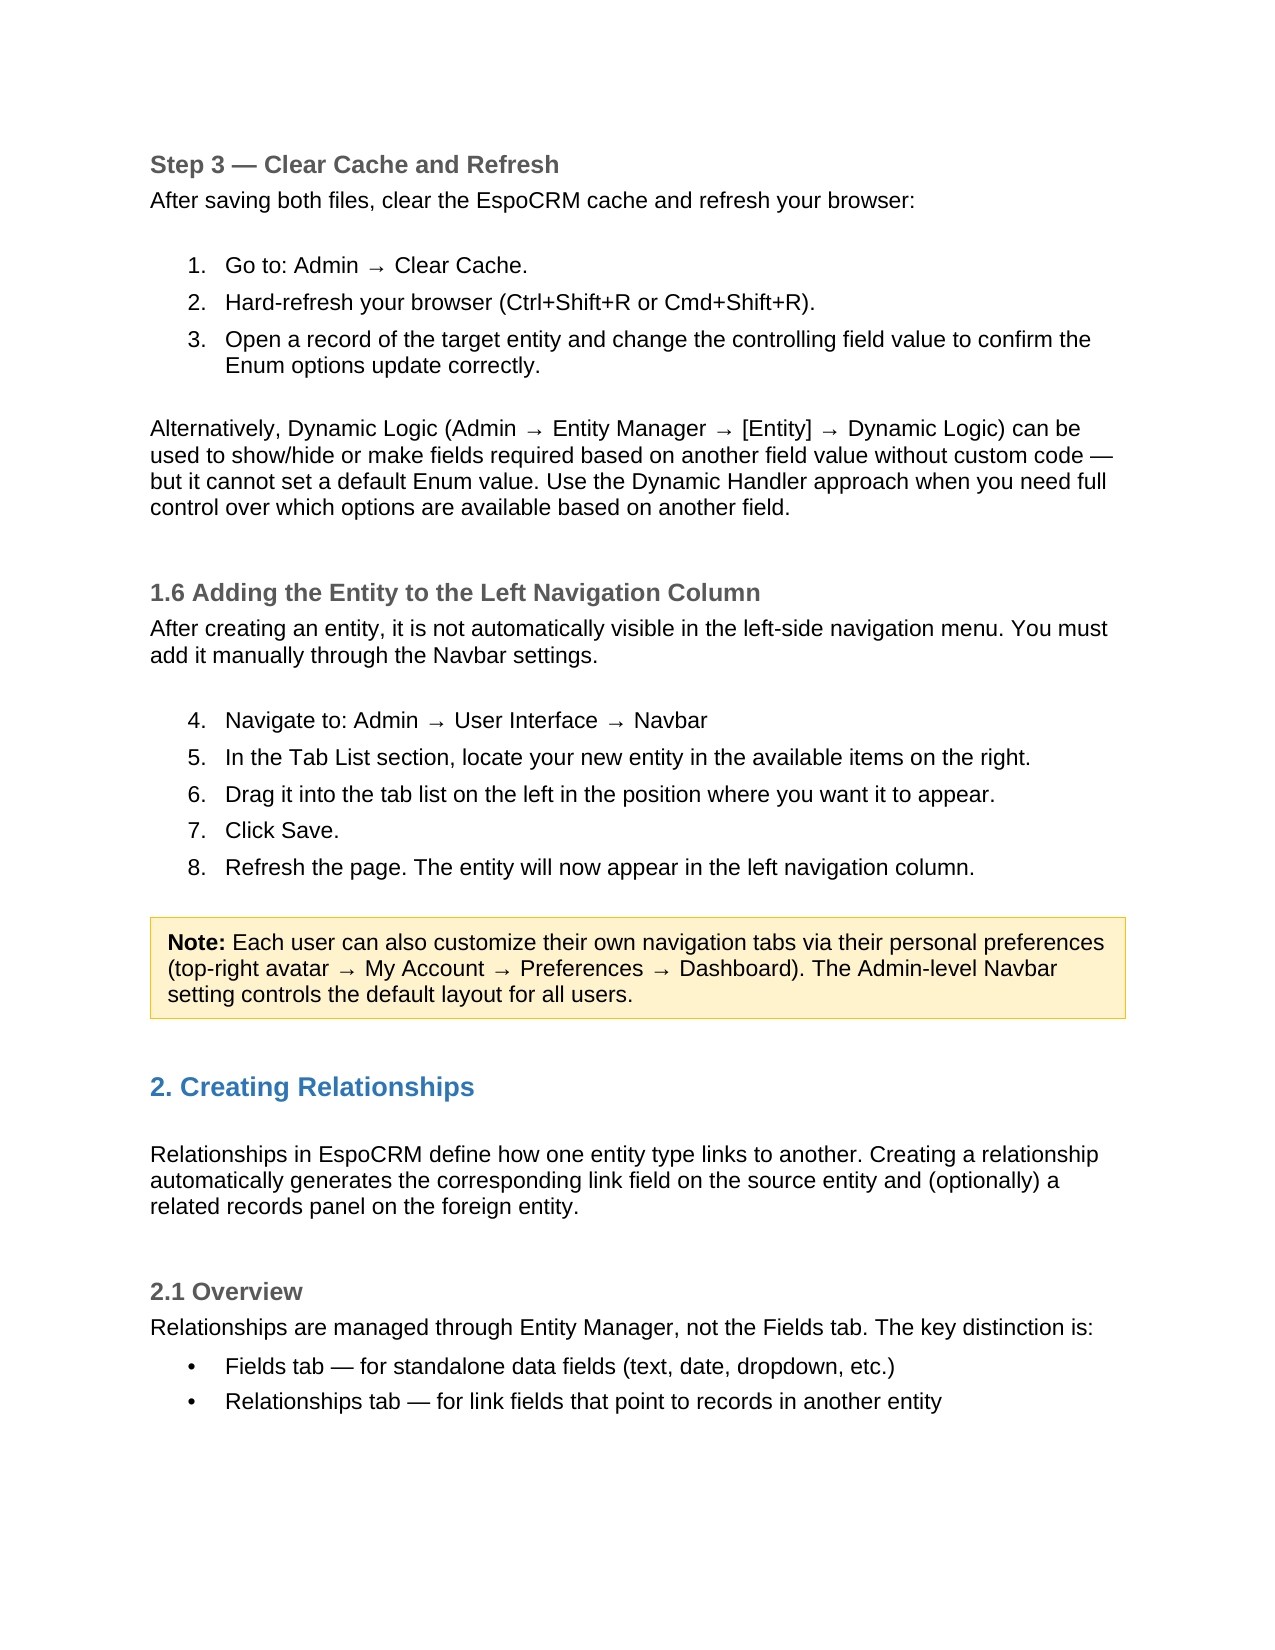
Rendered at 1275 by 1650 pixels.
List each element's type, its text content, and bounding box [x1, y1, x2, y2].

text Alternatively, Dynamic Logic (Admin → Entity Manager → [Entity] → Dynamic Logic) can be used to show/hide or make fields required based on another field value without custom code — but it cannot set a default Enum value. Use the Dynamic Handler approach when you need full control over which options are available based on another field. [150, 415, 1125, 521]
list Navigate to: Admin → User Interface → Navbar [187, 707, 1125, 733]
list In the Tab List section, locate your new entity in the available items on the right. [187, 744, 1125, 770]
list Relationships tab — for link fields that point to records in another entity [187, 1388, 1125, 1414]
list Click Save. [187, 817, 1125, 844]
subtitle 2.1 Overview [150, 1277, 1125, 1306]
list Go to: Admin → Clear Cache. [187, 252, 1125, 279]
subtitle 1.6 Adding the Entity to the Left Navigation Column [150, 578, 1125, 607]
list Open a record of the target entity and change the controlling field value to confirm the Enum options update correctly. [187, 326, 1125, 378]
list Drag it into the tab list on the left in the position where you want it to appear. [187, 781, 1125, 807]
text Relationships are managed through Entity Manager, not the Fields tab. The key distinction is: [150, 1314, 1125, 1341]
table_header Note: Each user can also customize their own navigation tabs via their personal preferences (top-right avatar → My Account → Preferences → Dashboard). The Admin-level Navbar setting controls the default layout for all users. [151, 918, 1125, 1018]
list Refresh the page. The entity will now appear in the left navigation column. [187, 854, 1125, 880]
text After creating an entity, it is not automatically visible in the left-side navigation menu. You must add it manually through the Navbar settings. [150, 615, 1125, 668]
list Hard-refresh your browser (Ctrl+Shift+R or Cmd+Shift+R). [187, 289, 1125, 315]
subtitle 2. Creating Relationships [150, 1071, 1125, 1102]
subtitle Step 3 — Clear Cache and Refresh [150, 150, 1125, 179]
list Fields tab — for standalone data fields (text, date, dropdown, etc.) [187, 1353, 1125, 1379]
text After saving both files, clear the EspoCRM cache and refresh your browser: [150, 187, 1125, 213]
text Relationships in EspoCRM define how one entity type links to another. Creating a relationship automatically generates the corresponding link field on the source entity and (optionally) a related records panel on the foreign entity. [150, 1141, 1125, 1220]
